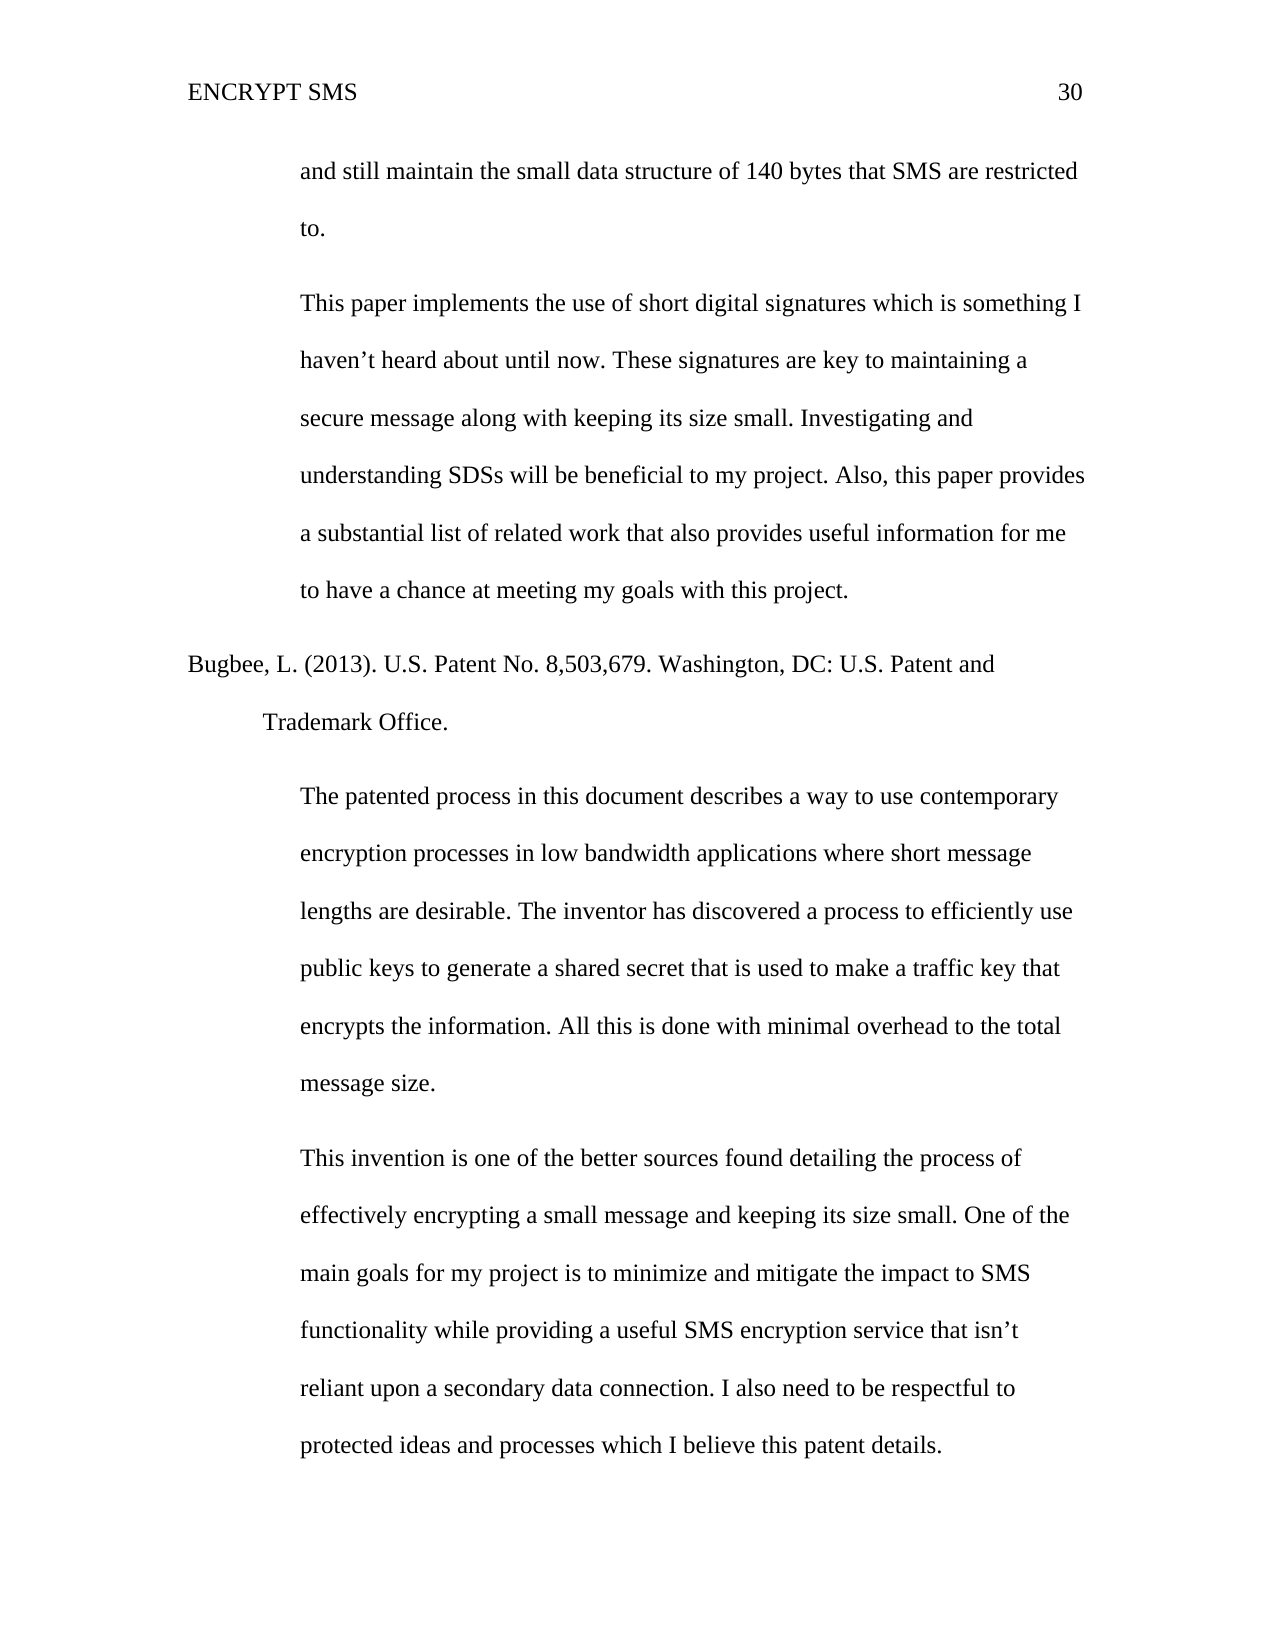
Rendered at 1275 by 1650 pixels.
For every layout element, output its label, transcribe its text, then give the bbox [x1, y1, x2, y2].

text and still maintain the small data structure of 140 bytes that SMS are restricted to. [300, 156, 1087, 242]
text This invention is one of the better sources found detailing the process of effectively encrypting a small message and keeping its size small. One of the main goals for my project is to minimize and mitigate the impact to SMS functionality while providing a useful SMS encryption service that isn’t reliant upon a secondary data connection. I also need to be respectful to protected ideas and processes which I believe this patent details. [300, 1143, 1087, 1459]
text The patented process in this document describes a way to use contemporary encryption processes in low bandwidth applications where short message lengths are desirable. The inventor has discovered a process to efficiently use public keys to generate a shared secret that is used to make a traffic key that encrypts the information. All this is done with minimal overhead to the total message size. [300, 781, 1087, 1097]
text This paper implements the use of short digital signatures which is something I haven’t heard about until now. These signatures are key to maintaining a secure message along with keeping its size small. Investigating and understanding SDSs will be beneficial to my project. Also, this paper provides a substantial list of related work that also provides useful information for me to have a chance at meeting my goals with this project. [300, 288, 1087, 604]
text Bugbee, L. (2013). U.S. Patent No. 8,503,679. Washington, DC: U.S. Patent and Trademark Office. [187, 649, 1087, 736]
